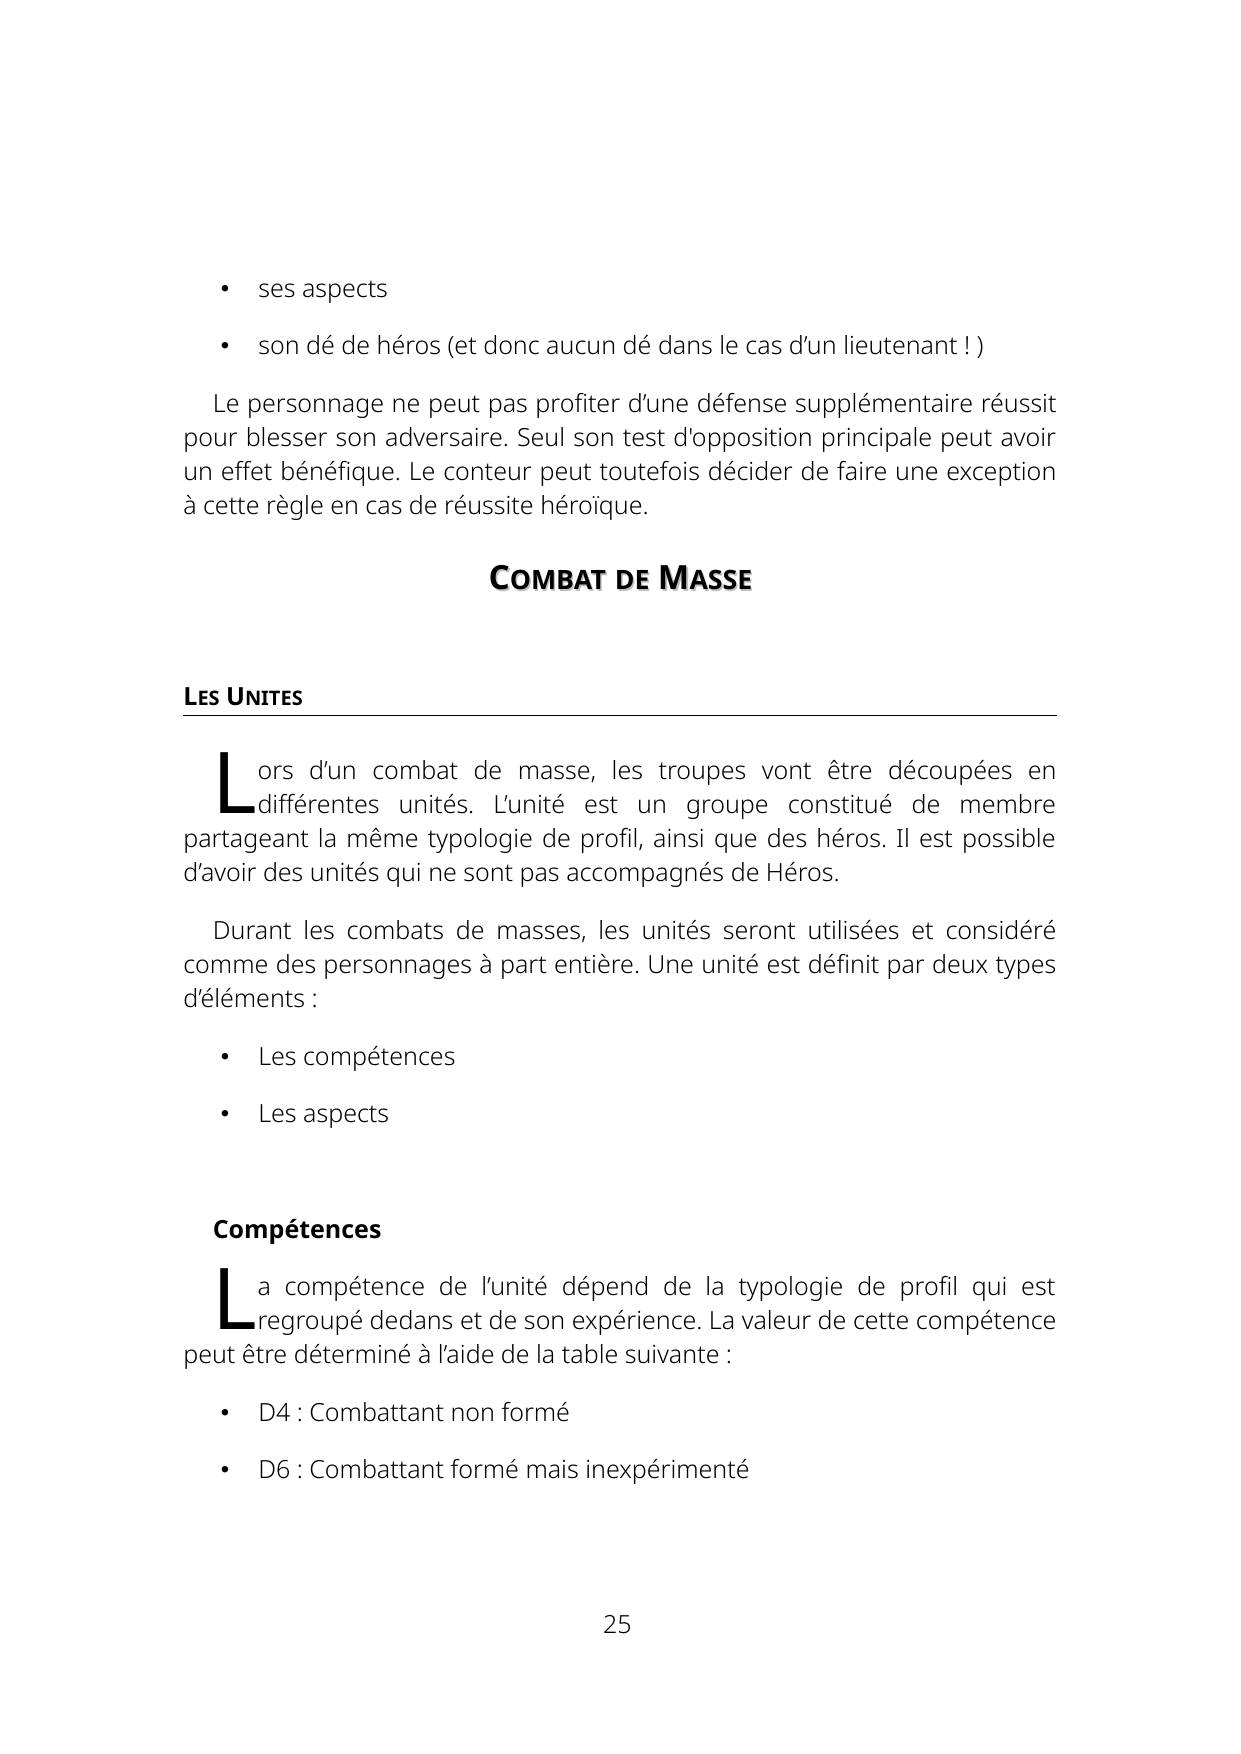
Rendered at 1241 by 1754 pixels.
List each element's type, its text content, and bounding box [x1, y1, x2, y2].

list ses aspects [221, 270, 1057, 304]
list D4 : Combattant non formé [221, 1394, 1057, 1429]
text La compétence de l’unité dépend de la typologie de profil qui est regroupé dedans et de son expérience. La valeur de cette compétence peut être déterminé à l’aide de la table suivante : [183, 1269, 1057, 1371]
text Compétences [183, 1211, 1057, 1245]
text Durant les combats de masses, les unités seront utilisées et considéré comme des personnages à part entière. Une unité est définit par deux types d’éléments : [183, 913, 1057, 1015]
list D6 : Combattant formé mais inexpérimenté [221, 1452, 1057, 1486]
subtitle Les Unites [183, 679, 1057, 715]
list Les aspects [221, 1096, 1057, 1130]
subtitle Combat de Masse [183, 554, 1057, 599]
list son dé de héros (et donc aucun dé dans le cas d’un lieutenant ! ) [221, 328, 1057, 362]
list Les compétences [221, 1038, 1057, 1072]
text Le personnage ne peut pas profiter d’une défense supplémentaire réussit pour blesser son adversaire. Seul son test d'opposition principale peut avoir un effet bénéfique. Le conteur peut toutefois décider de faire une exception à cette règle en cas de réussite héroïque. [183, 385, 1057, 522]
text Lors d’un combat de masse, les troupes vont être découpées en différentes unités. L’unité est un groupe constitué de membre partageant la même typologie de profil, ainsi que des héros. Il est possible d’avoir des unités qui ne sont pas accompagnés de Héros. [183, 753, 1057, 889]
